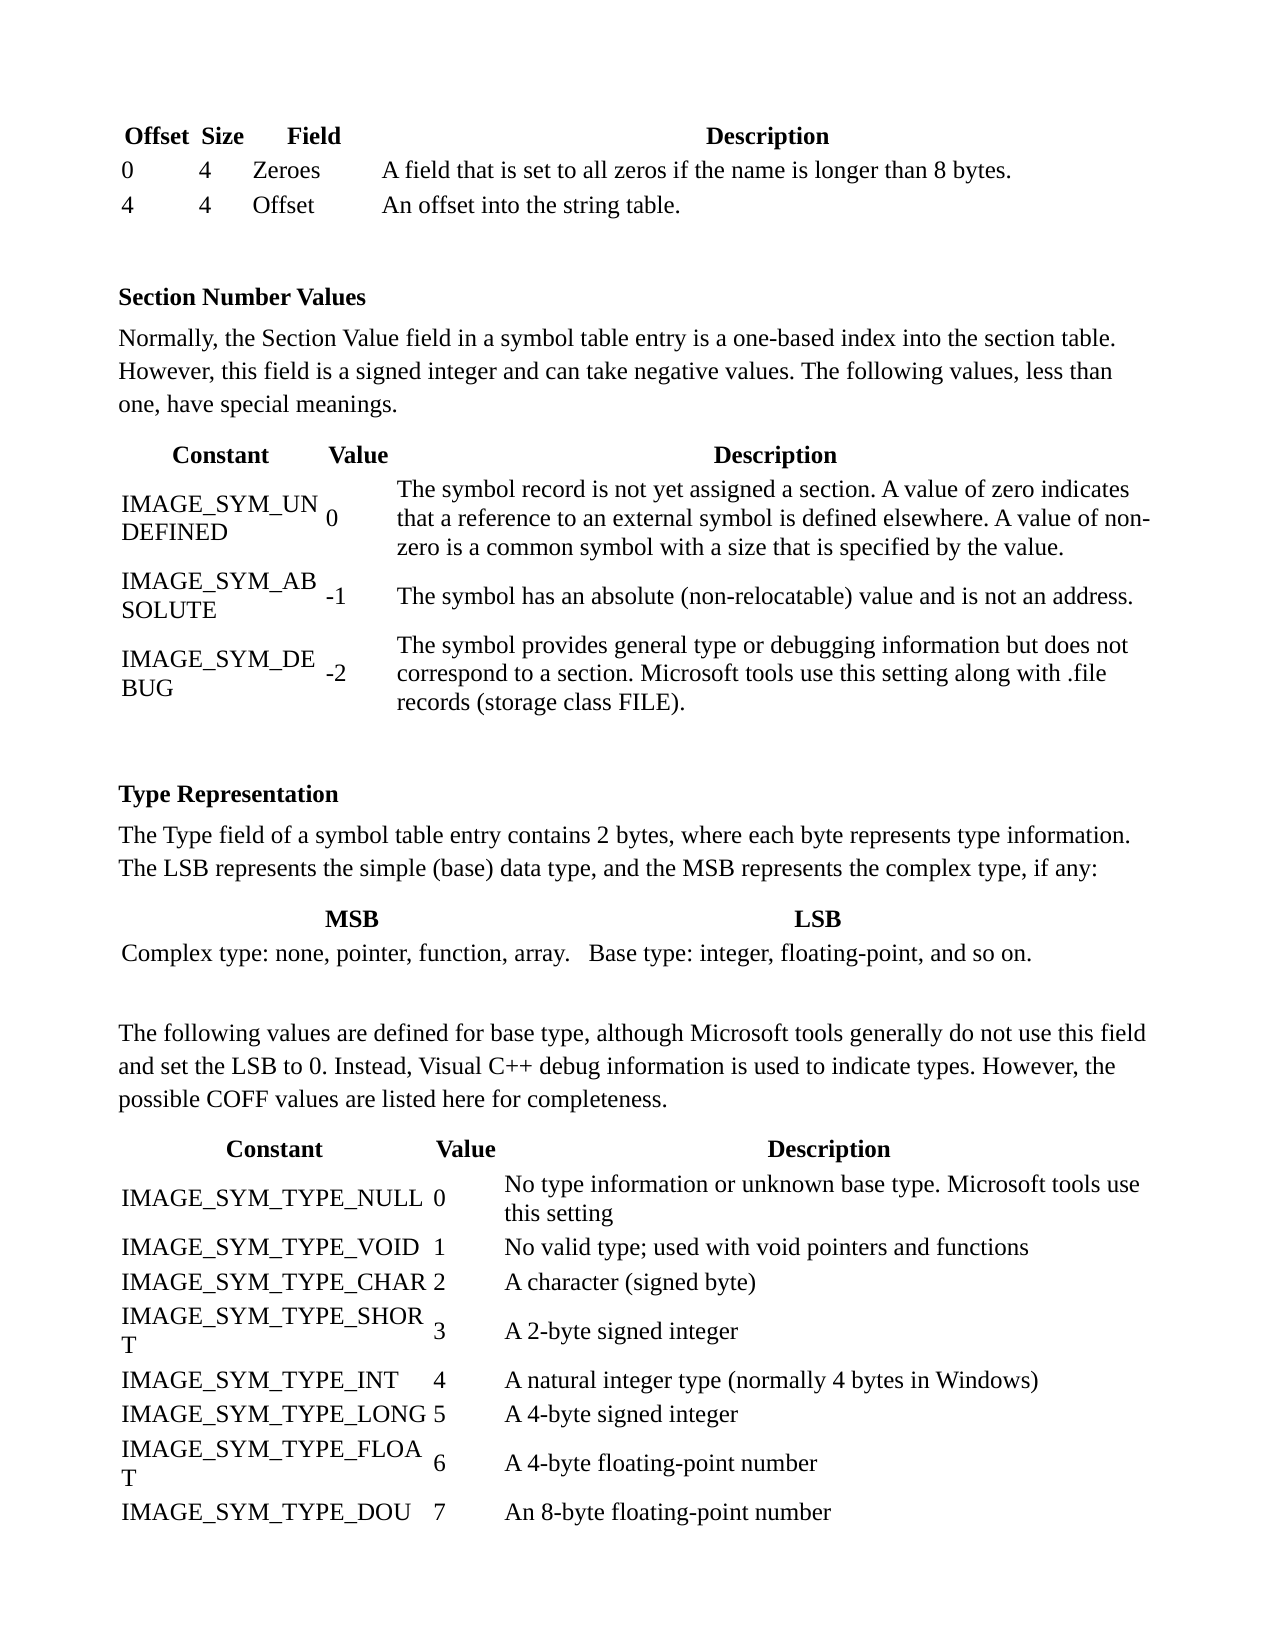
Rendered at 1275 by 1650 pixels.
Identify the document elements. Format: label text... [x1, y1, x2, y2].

table_cell 4 [196, 153, 249, 187]
text The Type field of a symbol table entry contains 2 bytes, where each byte represents type information. The LSB represents the simple (base) data type, and the MSB represents the complex type, if any: [118, 820, 1157, 882]
table_cell 4 [118, 187, 196, 222]
table_cell The symbol record is not yet assigned a section. A value of zero indicates that a reference to an external symbol is defined elsewhere. A value of non-zero is a common symbol with a size that is specified by the value. [394, 471, 1157, 563]
text The following values are defined for base type, although Microsoft tools generally do not use this field and set the LSB to 0. Instead, Visual C++ debug information is used to indicate types. However, the possible COFF values are listed here for completeness. [118, 1018, 1157, 1112]
table_cell Zeroes [249, 153, 378, 187]
table_cell 0 [430, 1166, 501, 1229]
subtitle Type Representation [118, 779, 1157, 808]
table_header Description [394, 437, 1157, 471]
table_cell A character (signed byte) [501, 1264, 1157, 1298]
table_header Offset [118, 118, 196, 153]
table_cell 3 [430, 1299, 501, 1362]
table_header Description [379, 118, 1157, 153]
table_cell IMAGE_SYM_TYPE_LONG [118, 1396, 430, 1431]
table_cell IMAGE_SYM_DEBUG [118, 627, 323, 719]
table_cell -1 [323, 564, 394, 627]
table_header Value [430, 1131, 501, 1166]
table_cell 4 [430, 1362, 501, 1396]
table_header Field [249, 118, 378, 153]
table_header MSB [118, 901, 585, 936]
table_cell Base type: integer, floating-point, and so on. [585, 936, 1050, 970]
table_cell 0 [323, 471, 394, 563]
table_cell -2 [323, 627, 394, 719]
table_header LSB [585, 901, 1050, 936]
table_header Constant [118, 1131, 430, 1166]
table_cell IMAGE_SYM_TYPE_INT [118, 1362, 430, 1396]
table_cell No type information or unknown base type. Microsoft tools use this setting [501, 1166, 1157, 1229]
table_cell A 4-byte signed integer [501, 1396, 1157, 1431]
table_cell A 2-byte signed integer [501, 1299, 1157, 1362]
table_header Description [501, 1131, 1157, 1166]
table_cell A natural integer type (normally 4 bytes in Windows) [501, 1362, 1157, 1396]
table_cell An 8-byte floating-point number [501, 1494, 1157, 1529]
table_cell 2 [430, 1264, 501, 1298]
table_header Constant [118, 437, 323, 471]
table_cell IMAGE_SYM_TYPE_VOID [118, 1229, 430, 1264]
table_header Value [323, 437, 394, 471]
table_cell IMAGE_SYM_TYPE_FLOAT [118, 1431, 430, 1494]
table_cell 1 [430, 1229, 501, 1264]
table_cell A 4-byte floating-point number [501, 1431, 1157, 1494]
table_cell 6 [430, 1431, 501, 1494]
table_cell No valid type; used with void pointers and functions [501, 1229, 1157, 1264]
table_cell 0 [118, 153, 196, 187]
table_cell IMAGE_SYM_ABSOLUTE [118, 564, 323, 627]
table_cell Offset [249, 187, 378, 222]
table_cell 5 [430, 1396, 501, 1431]
table_header Size [196, 118, 249, 153]
table_cell IMAGE_SYM_TYPE_NULL [118, 1166, 430, 1229]
subtitle Section Number Values [118, 282, 1157, 311]
table_cell The symbol has an absolute (non-relocatable) value and is not an address. [394, 564, 1157, 627]
text Normally, the Section Value field in a symbol table entry is a one-based index into the section table. However, this field is a signed integer and can take negative values. The following values, less than one, have special meanings. [118, 323, 1157, 418]
table_cell IMAGE_SYM_TYPE_CHAR [118, 1264, 430, 1298]
table_cell 7 [430, 1494, 501, 1529]
table_cell Complex type: none, pointer, function, array. [118, 936, 585, 970]
table_cell IMAGE_SYM_UNDEFINED [118, 471, 323, 563]
table_cell 4 [196, 187, 249, 222]
table_cell The symbol provides general type or debugging information but does not correspond to a section. Microsoft tools use this setting along with .file records (storage class FILE). [394, 627, 1157, 719]
table_cell IMAGE_SYM_TYPE_DOU [118, 1494, 430, 1529]
table_cell A field that is set to all zeros if the name is longer than 8 bytes. [379, 153, 1157, 187]
table_cell An offset into the string table. [379, 187, 1157, 222]
table_cell IMAGE_SYM_TYPE_SHORT [118, 1299, 430, 1362]
